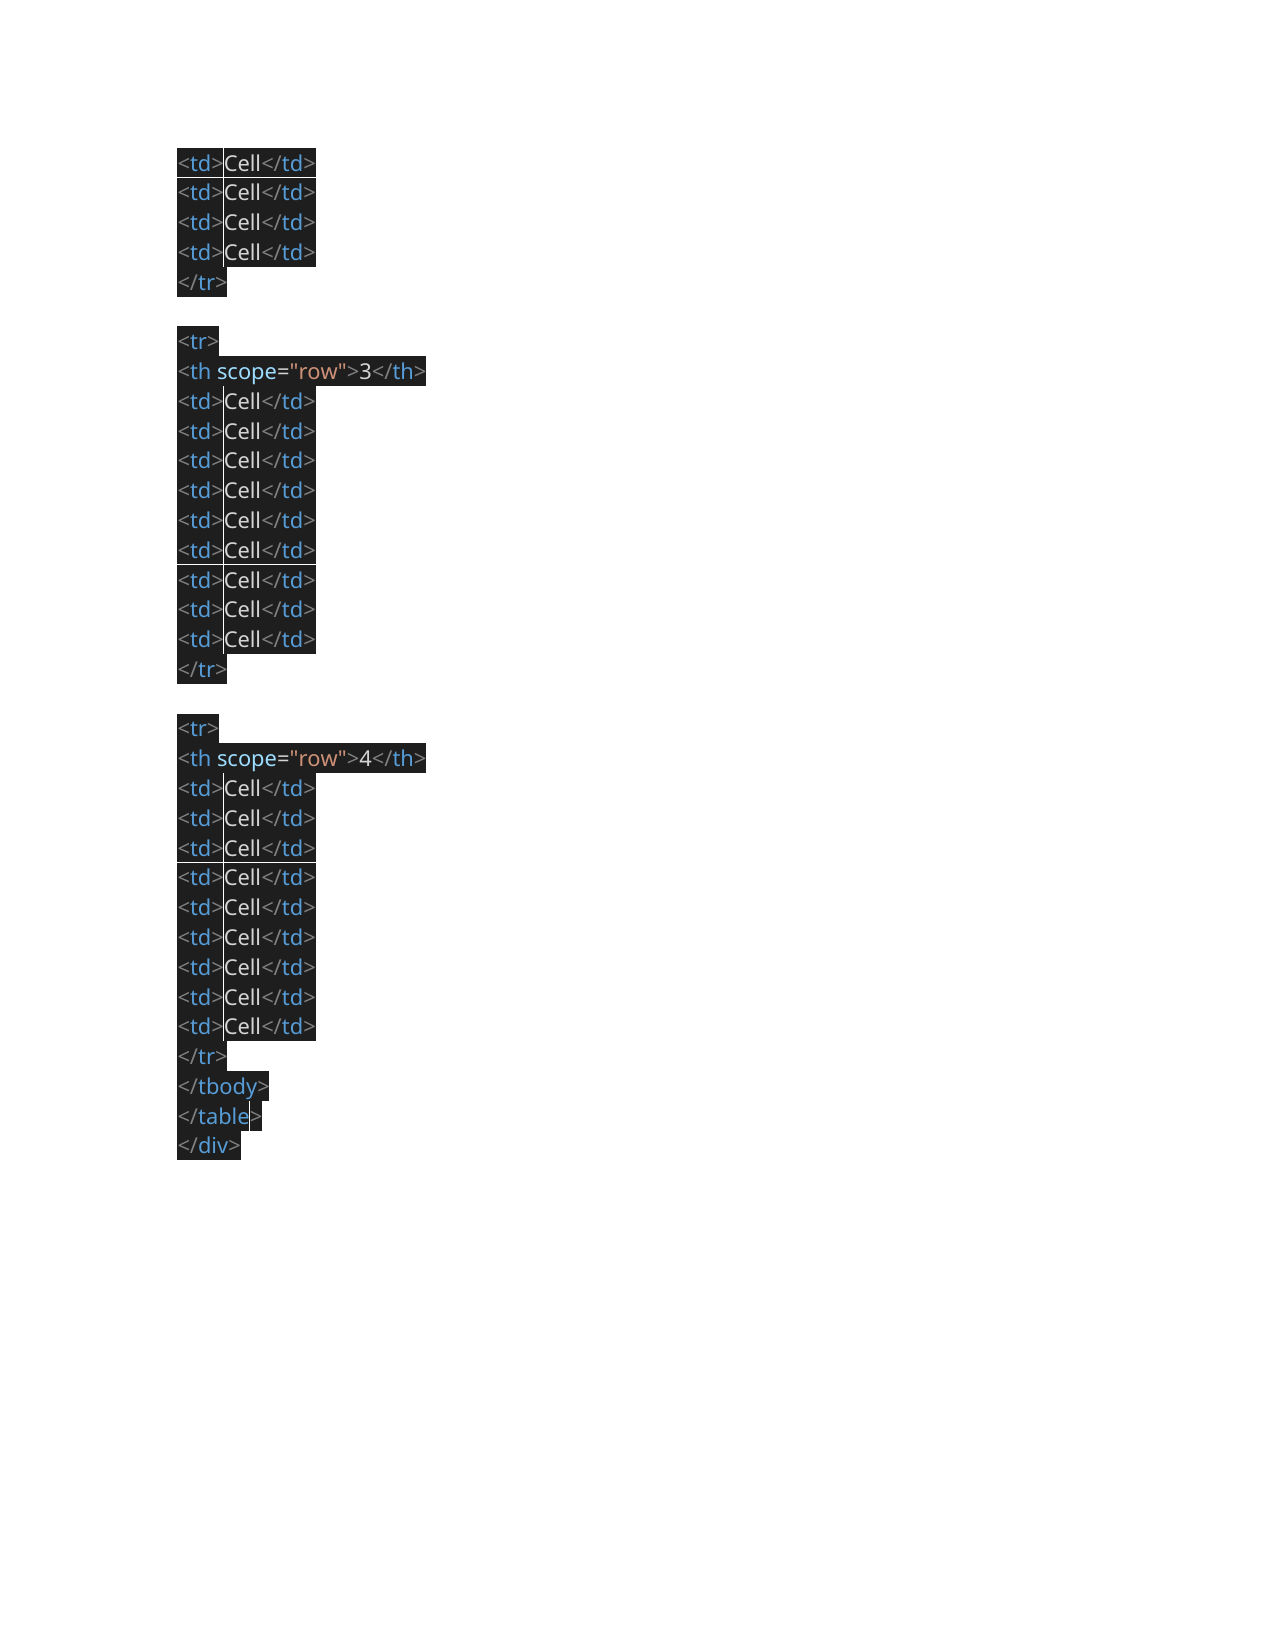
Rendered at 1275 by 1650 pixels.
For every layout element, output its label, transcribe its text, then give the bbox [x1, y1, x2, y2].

text <td>Cell</td> [177, 982, 1098, 1011]
text <td>Cell</td> [177, 416, 1098, 445]
text <td>Cell</td> [177, 237, 1098, 267]
text <tr> [177, 326, 1098, 356]
text <td>Cell</td> [177, 505, 1098, 535]
text <td>Cell</td> [177, 207, 1098, 237]
text <td>Cell</td> [177, 892, 1098, 922]
text </div> [177, 1131, 1098, 1160]
text <td>Cell</td> [177, 773, 1098, 803]
text <td>Cell</td> [177, 177, 1098, 207]
text </table> [177, 1101, 1098, 1131]
text <td>Cell</td> [177, 564, 1098, 594]
text <td>Cell</td> [177, 386, 1098, 416]
text <td>Cell</td> [177, 594, 1098, 624]
text </tbody> [177, 1071, 1098, 1101]
text <td>Cell</td> [177, 624, 1098, 654]
text <td>Cell</td> [177, 833, 1098, 862]
text </tr> [177, 267, 1098, 297]
text <td>Cell</td> [177, 803, 1098, 833]
text <td>Cell</td> [177, 1011, 1098, 1041]
text <th scope="row">4</th> [177, 743, 1098, 773]
text <td>Cell</td> [177, 952, 1098, 982]
text <td>Cell</td> [177, 475, 1098, 505]
text <td>Cell</td> [177, 148, 1098, 177]
text </tr> [177, 654, 1098, 684]
text </tr> [177, 1041, 1098, 1071]
text <td>Cell</td> [177, 535, 1098, 564]
text <td>Cell</td> [177, 922, 1098, 952]
text <th scope="row">3</th> [177, 356, 1098, 386]
text <tr> [177, 713, 1098, 743]
text <td>Cell</td> [177, 862, 1098, 892]
text <td>Cell</td> [177, 445, 1098, 475]
